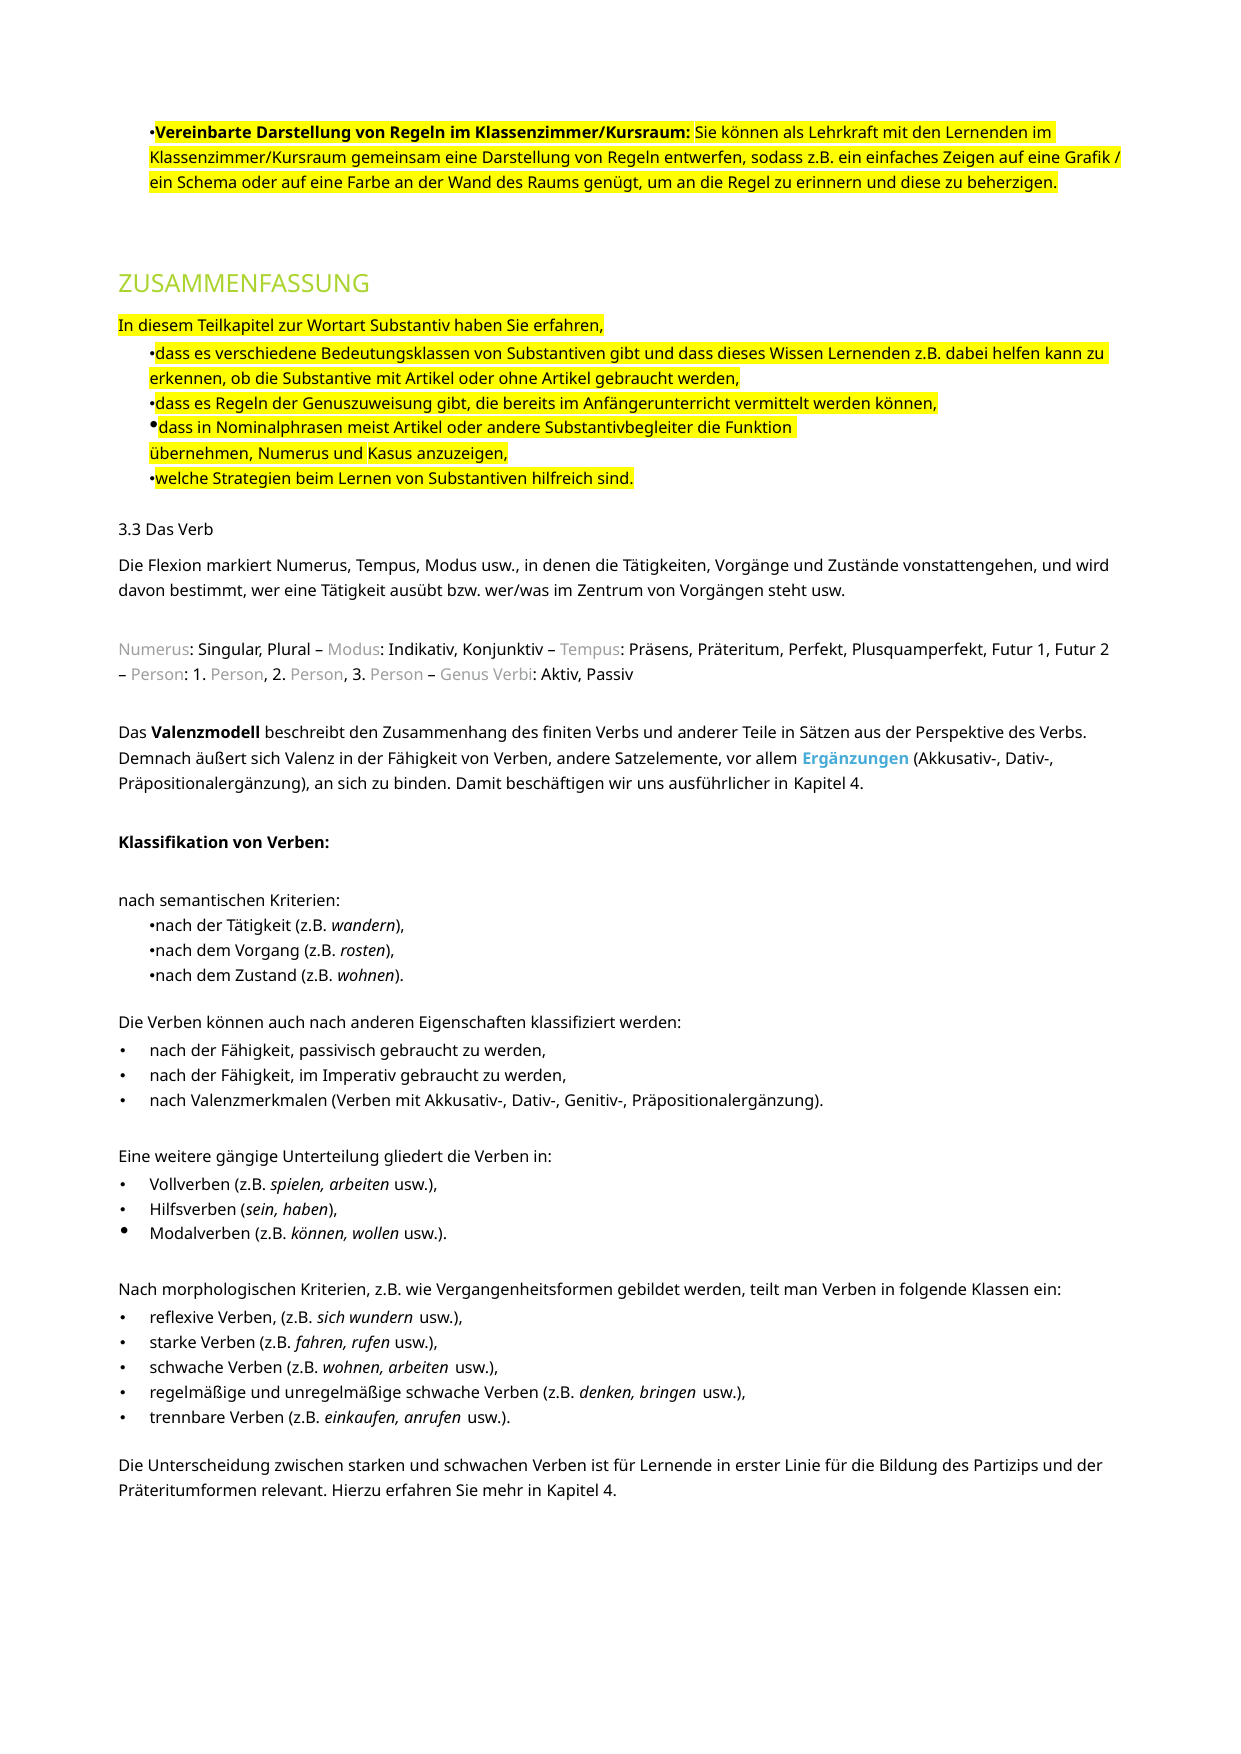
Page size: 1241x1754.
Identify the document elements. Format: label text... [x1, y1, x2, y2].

list nach der Fähigkeit, passivisch gebraucht zu werden, [120, 1037, 1122, 1062]
text Klassifikation von Verben: [118, 831, 1122, 853]
list welche Strategien beim Lernen von Substantiven hilfreich sind. [118, 464, 1122, 489]
list starke Verben (z.B. fahren, rufen usw.), [120, 1328, 1122, 1353]
text Eine weitere gängige Unterteilung gliedert die Verben in: [118, 1145, 1122, 1167]
list regelmäßige und unregelmäßige schwache Verben (z.B. denken, bringen usw.), [120, 1378, 1122, 1403]
list trennbare Verben (z.B. einkaufen, anrufen usw.). [120, 1403, 1122, 1428]
list schwache Verben (z.B. wohnen, arbeiten usw.), [120, 1353, 1122, 1378]
text Nach morphologischen Kriterien, z.B. wie Vergangenheitsformen gebildet werden, teilt man Verben in folgende Klassen ein: [118, 1278, 1122, 1300]
list reflexive Verben, (z.B. sich wundern usw.), [120, 1303, 1122, 1328]
list nach der Tätigkeit (z.B. wandern), [118, 911, 1122, 936]
list Hilfsverben (sein, haben), [120, 1195, 1122, 1220]
text Die Verben können auch nach anderen Eigenschaften klassifiziert werden: [118, 1011, 1122, 1033]
list Modalverben (z.B. können, wollen usw.). [120, 1220, 1122, 1245]
text nach semantischen Kriterien: [118, 889, 1122, 911]
list nach dem Zustand (z.B. wohnen). [118, 961, 1122, 986]
list dass in Nominalphrasen meist Artikel oder andere Substantivbegleiter die Funktion übernehmen, Numerus und Kasus anzuzeigen, [118, 414, 1122, 464]
text In diesem Teilkapitel zur Wortart Substantiv haben Sie erfahren, [118, 313, 1122, 336]
list Vereinbarte Darstellung von Regeln im Klassenzimmer/Kursraum: Sie können als Lehrkraft mit den Lernenden im Klassenzimmer/Kursraum gemeinsam eine Darstellung von Regeln entwerfen, sodass z.B. ein einfaches Zeigen auf eine Grafik / ein Schema oder auf eine Farbe an der Wand des Raums genügt, um an die Regel zu erinnern und diese zu beherzigen. [118, 118, 1122, 193]
list dass es Regeln der Genuszuweisung gibt, die bereits im Anfängerunterricht vermittelt werden können, [118, 389, 1122, 414]
text Die Flexion markiert Numerus, Tempus, Modus usw., in denen die Tätigkeiten, Vorgänge und Zustände vonstattengehen, und wird davon bestimmt, wer eine Tätigkeit ausübt bzw. wer/was im Zentrum von Vorgängen steht usw. [118, 554, 1122, 601]
list dass es verschiedene Bedeutungsklassen von Substantiven gibt und dass dieses Wissen Lernenden z.B. dabei helfen kann zu erkennen, ob die Substantive mit Artikel oder ohne Artikel gebraucht werden, [118, 339, 1122, 389]
list nach dem Vorgang (z.B. rosten), [118, 936, 1122, 961]
list nach der Fähigkeit, im Imperativ gebraucht zu werden, [120, 1062, 1122, 1087]
text Numerus: Singular, Plural – Modus: Indikativ, Konjunktiv – Tempus: Präsens, Präteritum, Perfekt, Plusquamperfekt, Futur 1, Futur 2 – Person: 1. Person, 2. Person, 3. Person – Genus Verbi: Aktiv, Passiv [118, 637, 1122, 685]
list nach Valenzmerkmalen (Verben mit Akkusativ-, Dativ-, Genitiv-, Präpositionalergänzung). [120, 1087, 1122, 1112]
subtitle ZUSAMMENFASSUNG [118, 266, 1122, 300]
list Vollverben (z.B. spielen, arbeiten usw.), [120, 1170, 1122, 1195]
text Das Valenzmodell beschreibt den Zusammenhang des finiten Verbs und anderer Teile in Sätzen aus der Perspektive des Verbs. Demnach äußert sich Valenz in der Fähigkeit von Verben, andere Satzelemente, vor allem Ergänzungen (Akkusativ-, Dativ-, Präpositionalergänzung), an sich zu binden. Damit beschäftigen wir uns ausführlicher in Kapitel 4. [118, 721, 1122, 794]
subtitle 3.3 Das Verb [118, 518, 1122, 540]
text Die Unterscheidung zwischen starken und schwachen Verben ist für Lernende in erster Linie für die Bildung des Partizips und der Präteritumformen relevant. Hierzu erfahren Sie mehr in Kapitel 4. [118, 1453, 1122, 1501]
